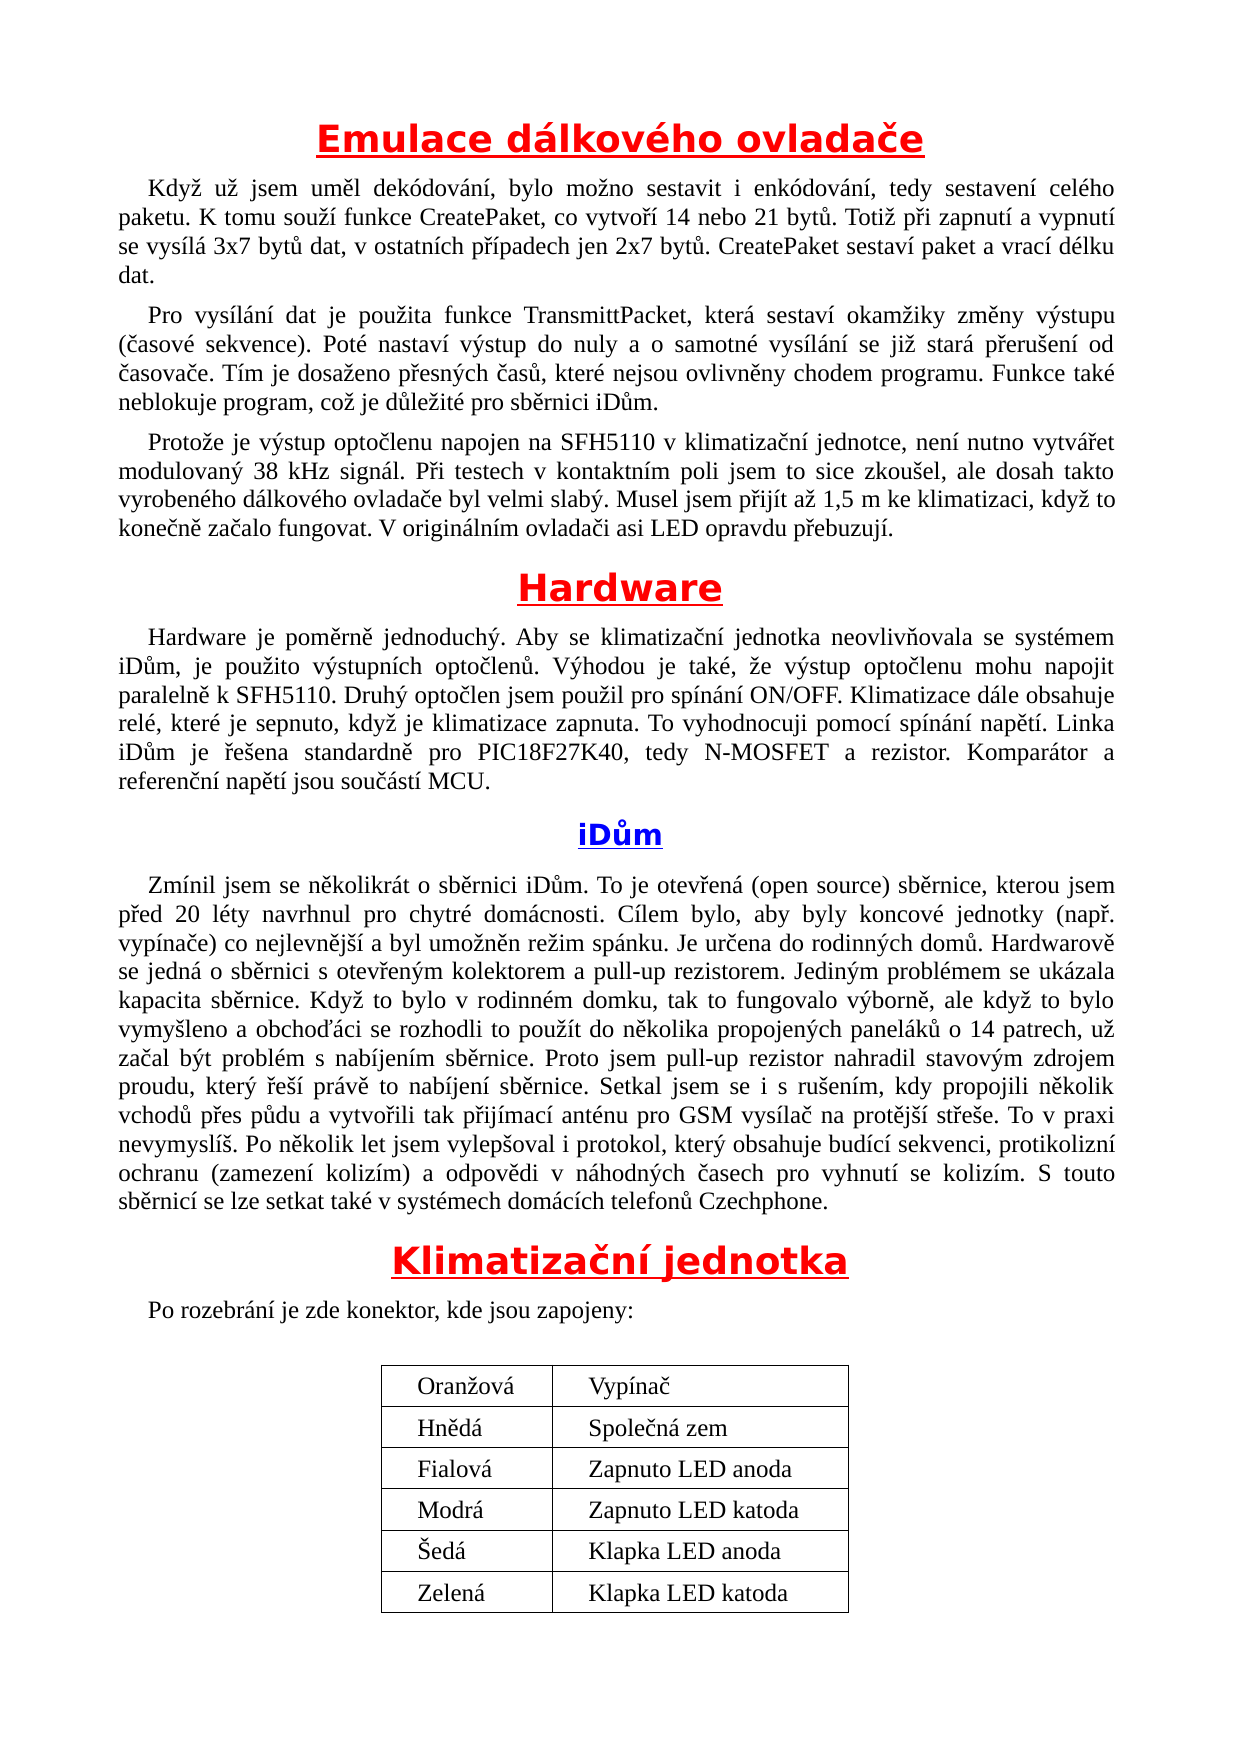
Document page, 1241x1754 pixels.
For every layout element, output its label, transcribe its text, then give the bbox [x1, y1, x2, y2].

table_cell Zapnuto LED anoda [553, 1448, 848, 1488]
table_cell Společná zem [553, 1407, 848, 1447]
table_cell Hnědá [382, 1407, 552, 1447]
text Když už jsem uměl dekódování, bylo možno sestavit i enkódování, tedy sestavení celého paketu. K tomu souží funkce CreatePaket, co vytvoří 14 nebo 21 bytů. Totiž při zapnutí a vypnutí se vysílá 3x7 bytů dat, v ostatních případech jen 2x7 bytů. CreatePaket sestaví paket a vrací délku dat. [118, 173, 1116, 288]
text Hardware je poměrně jednoduchý. Aby se klimatizační jednotka neovlivňovala se systémem iDům, je použito výstupních optočlenů. Výhodou je také, že výstup optočlenu mohu napojit paralelně k SFH5110. Druhý optočlen jsem použil pro spínání ON/OFF. Klimatizace dále obsahuje relé, které je sepnuto, když je klimatizace zapnuta. To vyhodnocuji pomocí spínání napětí. Linka iDům je řešena standardně pro PIC18F27K40, tedy N-MOSFET a rezistor. Komparátor a referenční napětí jsou součástí MCU. [118, 622, 1116, 795]
table_cell Klapka LED anoda [553, 1531, 848, 1571]
table_cell Zelená [382, 1572, 552, 1612]
table_header Oranžová [382, 1366, 552, 1406]
table_header Vypínač [553, 1366, 848, 1406]
table_cell Zapnuto LED katoda [553, 1489, 848, 1529]
subtitle Emulace dálkového ovladače [118, 118, 1122, 162]
table_cell Šedá [382, 1531, 552, 1571]
table_cell Modrá [382, 1489, 552, 1529]
subtitle Hardware [118, 567, 1122, 611]
subtitle Klimatizační jednotka [118, 1240, 1122, 1283]
text Pro vysílání dat je použita funkce TransmittPacket, která sestaví okamžiky změny výstupu (časové sekvence). Poté nastaví výstup do nuly a o samotné vysílání se již stará přerušení od časovače. Tím je dosaženo přesných časů, které nejsou ovlivněny chodem programu. Funkce také neblokuje program, což je důležité pro sběrnici iDům. [118, 300, 1116, 415]
table_cell Klapka LED katoda [553, 1572, 848, 1612]
subtitle iDům [118, 818, 1122, 852]
text Protože je výstup optočlenu napojen na SFH5110 v klimatizační jednotce, není nutno vytvářet modulovaný 38 kHz signál. Při testech v kontaktním poli jsem to sice zkoušel, ale dosah takto vyrobeného dálkového ovladače byl velmi slabý. Musel jsem přijít až 1,5 m ke klimatizaci, když to konečně začalo fungovat. V originálním ovladači asi LED opravdu přebuzují. [118, 427, 1116, 542]
text Po rozebrání je zde konektor, kde jsou zapojeny: [118, 1295, 1116, 1324]
text Zmínil jsem se několikrát o sběrnici iDům. To je otevřená (open source) sběrnice, kterou jsem před 20 léty navrhnul pro chytré domácnosti. Cílem bylo, aby byly koncové jednotky (např. vypínače) co nejlevnější a byl umožněn režim spánku. Je určena do rodinných domů. Hardwarově se jedná o sběrnici s otevřeným kolektorem a pull-up rezistorem. Jediným problémem se ukázala kapacita sběrnice. Když to bylo v rodinném domku, tak to fungovalo výborně, ale když to bylo vymyšleno a obchoďáci se rozhodli to použít do několika propojených paneláků o 14 patrech, už začal být problém s nabíjením sběrnice. Proto jsem pull-up rezistor nahradil stavovým zdrojem proudu, který řeší právě to nabíjení sběrnice. Setkal jsem se i s rušením, kdy propojili několik vchodů přes půdu a vytvořili tak přijímací anténu pro GSM vysílač na protější střeše. To v praxi nevymyslíš. Po několik let jsem vylepšoval i protokol, který obsahuje budící sekvenci, protikolizní ochranu (zamezení kolizím) a odpovědi v náhodných časech pro vyhnutí se kolizím. S touto sběrnicí se lze setkat také v systémech domácích telefonů Czechphone. [118, 870, 1116, 1215]
table_cell Fialová [382, 1448, 552, 1488]
